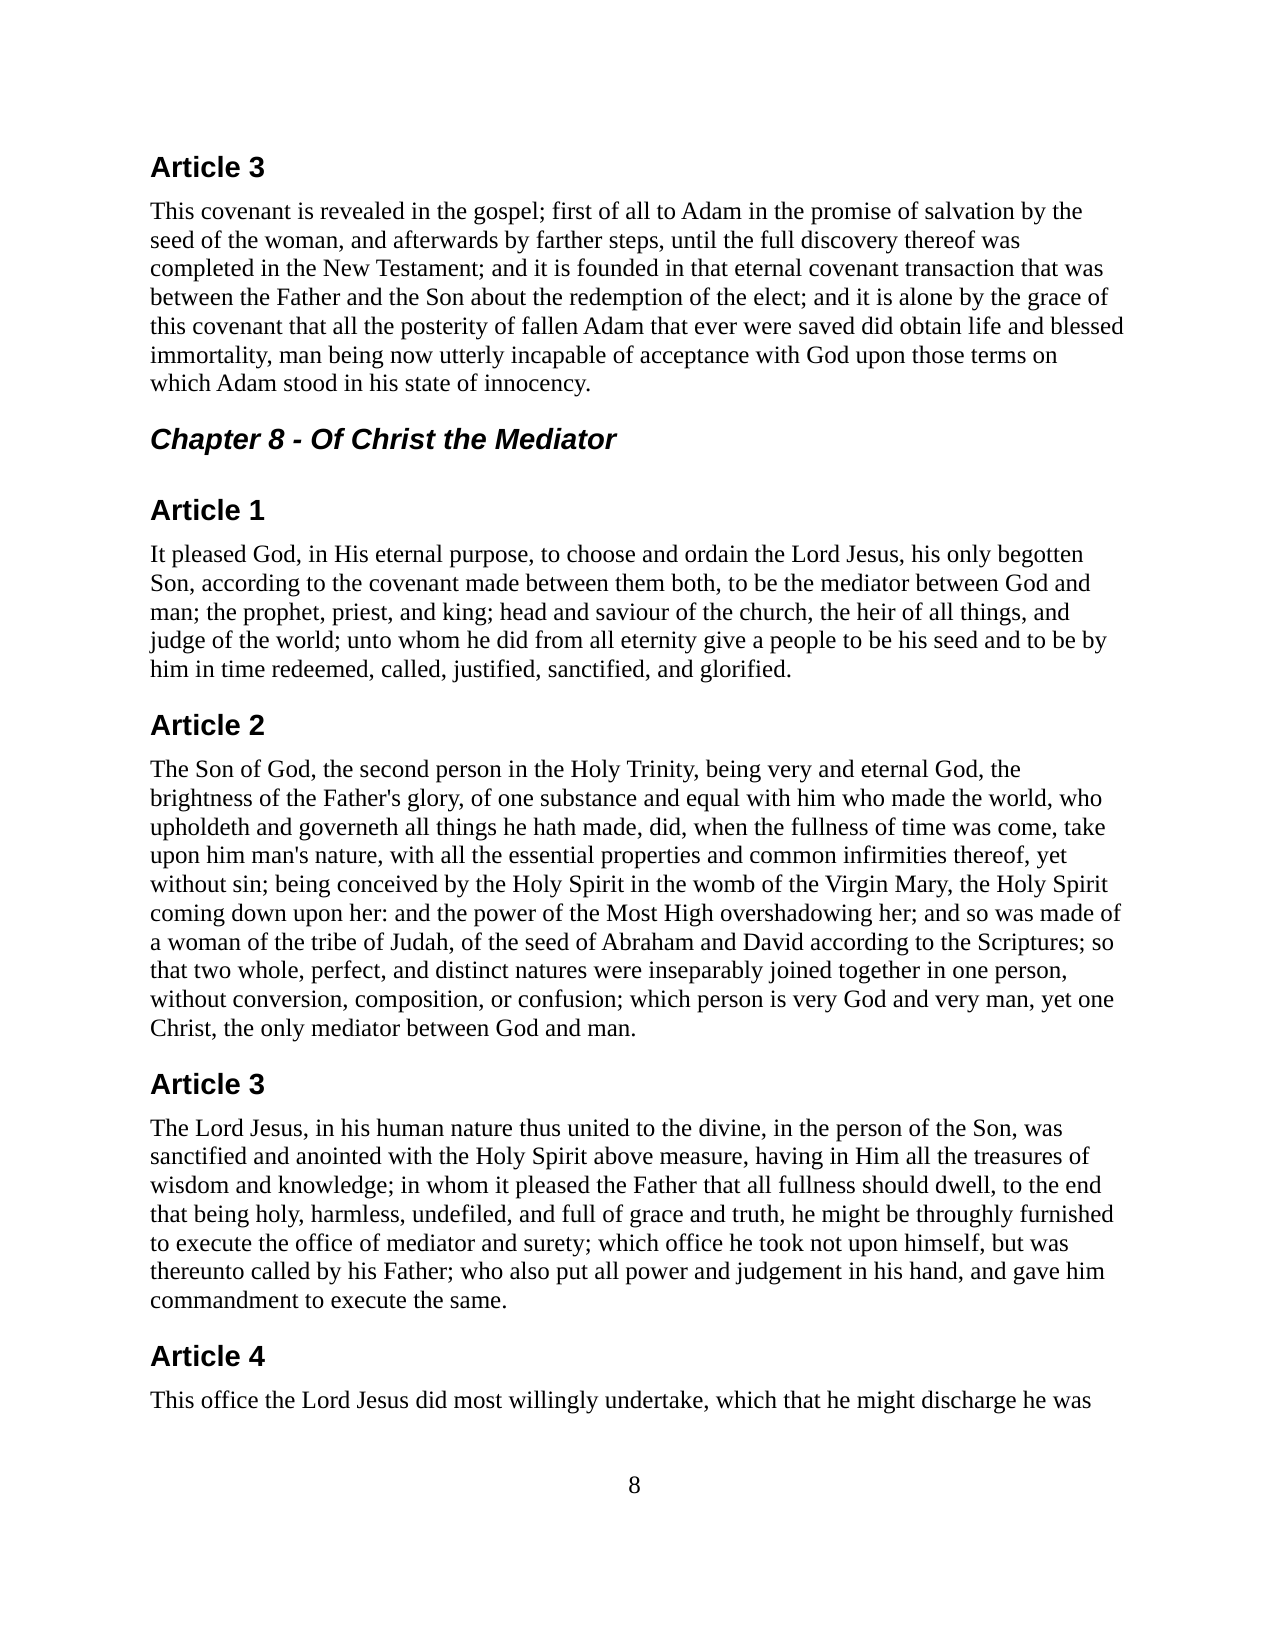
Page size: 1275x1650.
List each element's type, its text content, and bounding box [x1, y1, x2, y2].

subtitle Chapter 8 - Of Christ the Mediator [150, 422, 1125, 456]
text This covenant is revealed in the gospel; first of all to Adam in the promise of salvation by the seed of the woman, and afterwards by farther steps, until the full discovery thereof was completed in the New Testament; and it is founded in that eternal covenant transaction that was between the Father and the Son about the redemption of the elect; and it is alone by the grace of this covenant that all the posterity of fallen Adam that ever were saved did obtain life and blessed immortality, man being now utterly incapable of acceptance with God upon those terms on which Adam stood in his state of innocency. [150, 196, 1125, 397]
subtitle Article 1 [150, 493, 1125, 527]
subtitle Article 3 [150, 150, 1125, 183]
subtitle Article 2 [150, 708, 1125, 742]
subtitle Article 4 [150, 1339, 1125, 1372]
text The Son of God, the second person in the Holy Trinity, being very and eternal God, the brightness of the Father's glory, of one substance and equal with him who made the world, who upholdeth and governeth all things he hath made, did, when the fullness of time was come, take upon him man's nature, with all the essential properties and common infirmities thereof, yet without sin; being conceived by the Holy Spirit in the womb of the Virgin Mary, the Holy Spirit coming down upon her: and the power of the Most High overshadowing her; and so was made of a woman of the tribe of Judah, of the seed of Abraham and David according to the Scriptures; so that two whole, perfect, and distinct natures were inseparably joined together in one person, without conversion, composition, or confusion; which person is very God and very man, yet one Christ, the only mediator between God and man. [150, 754, 1125, 1042]
text This office the Lord Jesus did most willingly undertake, which that he might discharge he was [150, 1385, 1125, 1414]
subtitle Article 3 [150, 1067, 1125, 1100]
text The Lord Jesus, in his human nature thus united to the divine, in the person of the Son, was sanctified and anointed with the Holy Spirit above measure, having in Him all the treasures of wisdom and knowledge; in whom it pleased the Father that all fullness should dwell, to the end that being holy, harmless, undefiled, and full of grace and truth, he might be throughly furnished to execute the office of mediator and surety; which office he took not upon himself, but was thereunto called by his Father; who also put all power and judgement in his hand, and gave him commandment to execute the same. [150, 1113, 1125, 1314]
text It pleased God, in His eternal purpose, to choose and ordain the Lord Jesus, his only begotten Son, according to the covenant made between them both, to be the mediator between God and man; the prophet, priest, and king; head and saviour of the church, the heir of all things, and judge of the world; unto whom he did from all eternity give a people to be his seed and to be by him in time redeemed, called, justified, sanctified, and glorified. [150, 539, 1125, 683]
